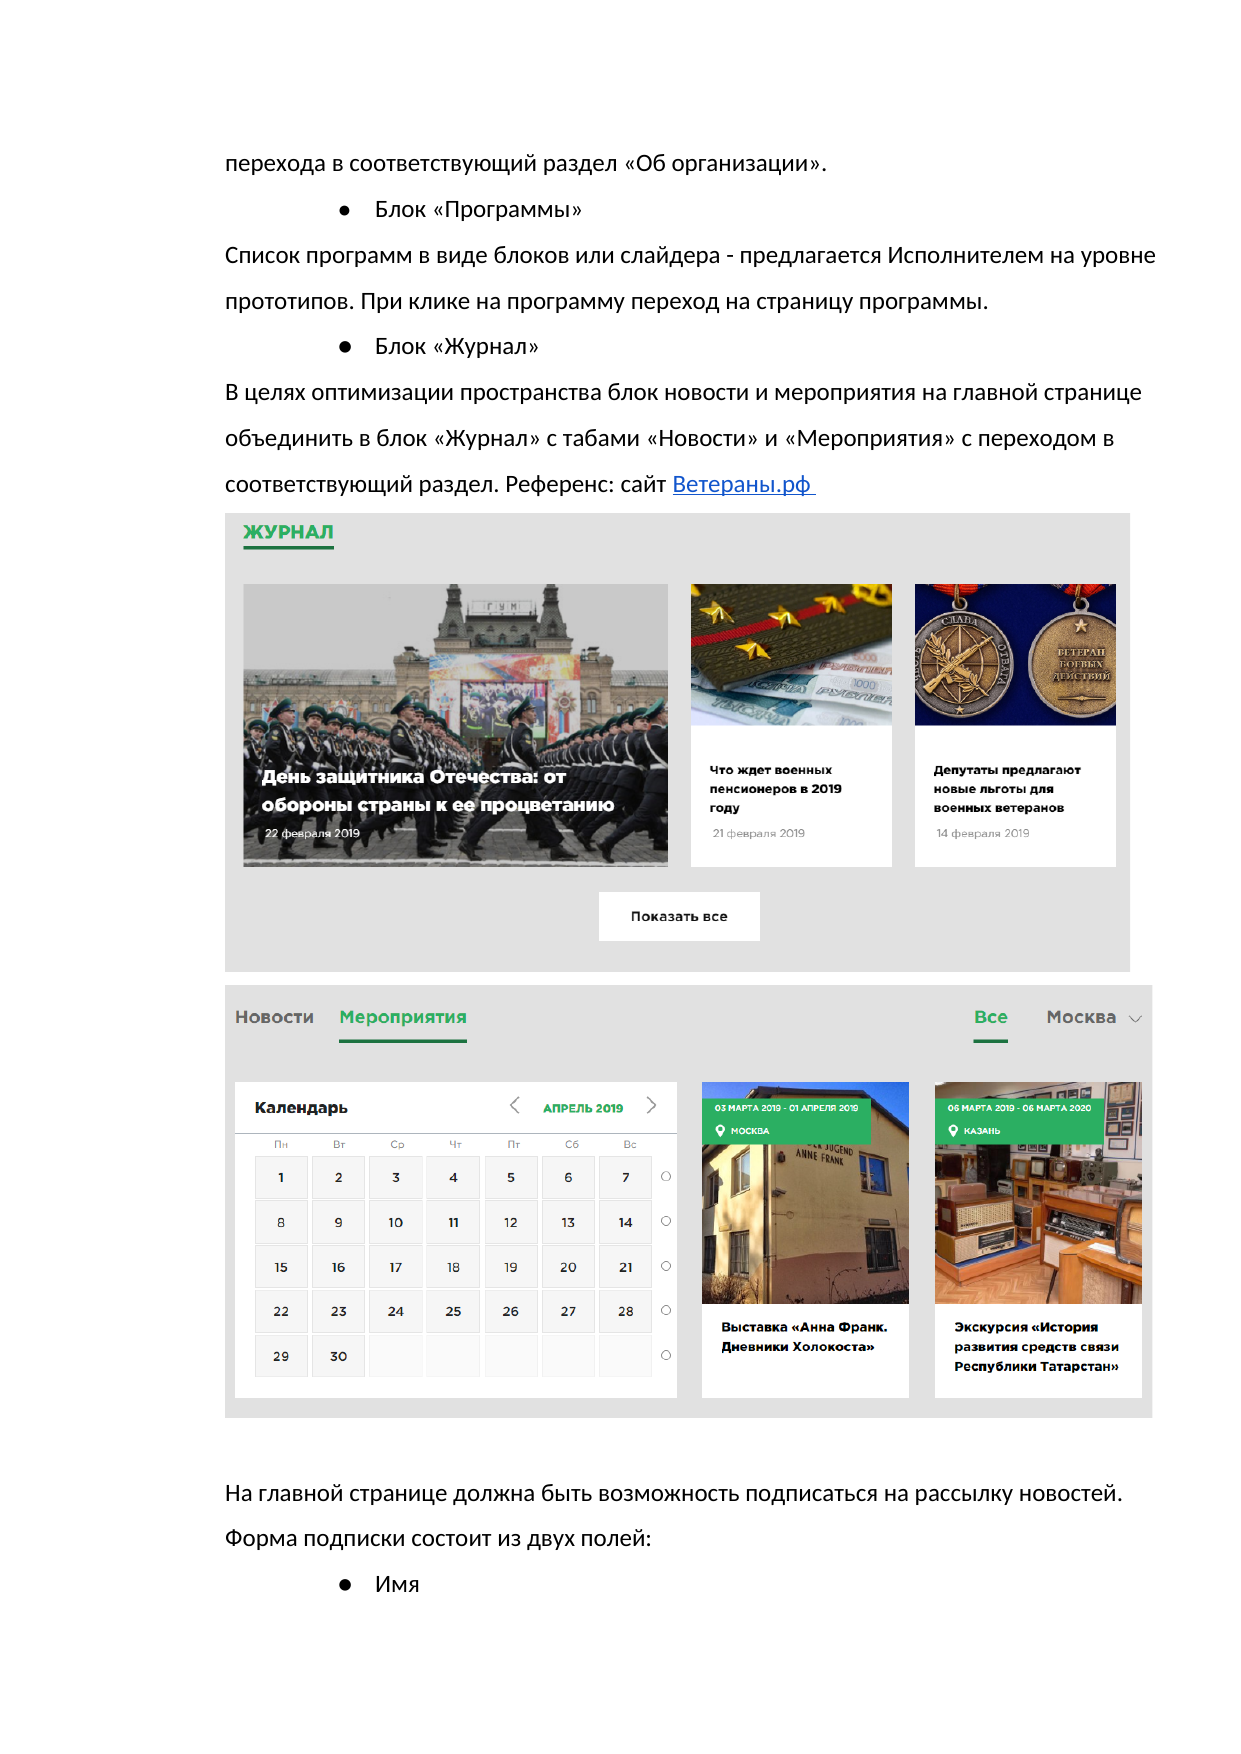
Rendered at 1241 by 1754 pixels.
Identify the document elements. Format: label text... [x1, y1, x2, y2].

picture [225, 985, 1153, 1418]
list Блок «Программы» [337, 193, 1240, 224]
text перехода в соответствующий раздел «Об организации». [225, 148, 1240, 178]
text Форма подписки состоит из двух полей: [225, 1522, 1240, 1553]
text Список программ в виде блоков или слайдера - предлагается Исполнителем на уровне прототипов. При клике на программу переход на страницу программы. [225, 239, 1240, 315]
list Блок «Журнал» [337, 331, 1240, 361]
picture [225, 513, 1130, 972]
text В целях оптимизации пространства блок новости и мероприятия на главной странице объединить в блок «Журнал» с табами «Новости» и «Мероприятия» с переходом в соответствующий раздел. Референс: сайт Ветераны.рф [225, 376, 1240, 498]
list Имя [337, 1568, 1240, 1599]
text На главной странице должна быть возможность подписаться на рассылку новостей. [225, 1477, 1240, 1507]
